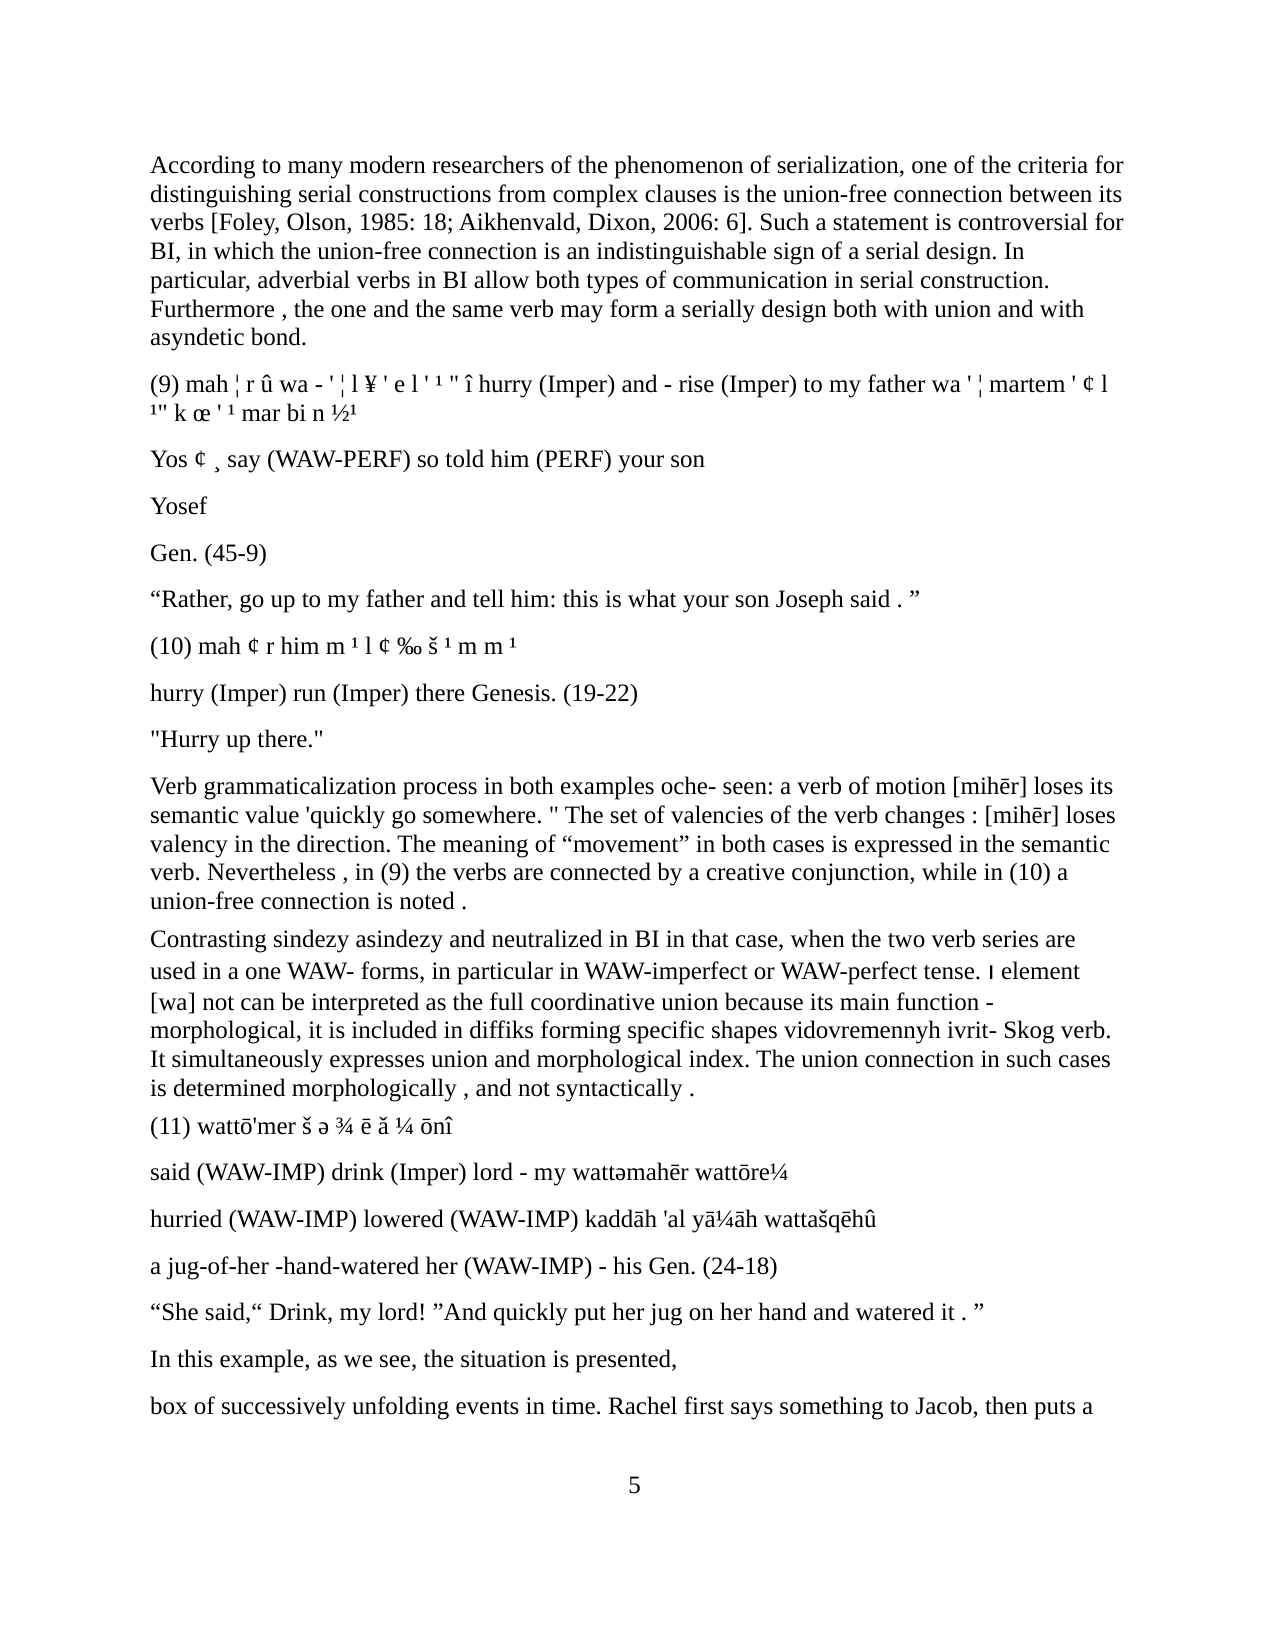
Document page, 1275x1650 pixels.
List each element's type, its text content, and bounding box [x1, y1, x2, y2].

text Contrasting sindezy asindezy and neutralized in BI in that case, when the two verb series are used in a one WAW- forms, in particular in WAW-imperfect or WAW-perfect tense. ו element [wa] not can be interpreted as the full coordinative union because its main function - morphological, it is included in diffiks forming specific shapes vidovremennyh ivrit- Skog verb. It simultaneously expresses union and morphological index. The union connection in such cases is determined morphologically , and not syntactically . [150, 924, 1125, 1102]
text hurried (WAW-IMP) lowered (WAW-IMP) kaddāh 'al yā¼āh wattašqēhû [150, 1204, 1125, 1233]
text a jug-of-her -hand-watered her (WAW-IMP) - his Gen. (24-18) [150, 1251, 1125, 1279]
text (9) mah ¦ r û wa - ' ¦ l ¥ ' e l ' ¹ " î hurry (Imper) and - rise (Imper) to my father wa ' ¦ martem ' ¢ l ¹" k œ ' ¹ mar bi n ½¹ [150, 369, 1125, 427]
text According to many modern researchers of the phenomenon of serialization, one of the criteria for distinguishing serial constructions from complex clauses is the union-free connection between its verbs [Foley, Olson, 1985: 18; Aikhenvald, Dixon, 2006: 6]. Such a statement is controversial for BI, in which the union-free connection is an indistinguishable sign of a serial design. In particular, adverbial verbs in BI allow both types of communication in serial construction. Furthermore , the one and the same verb may form a serially design both with union and with asyndetic bond. [150, 150, 1125, 351]
text said (WAW-IMP) drink (Imper) lord - my wattəmahēr wattōre¼ [150, 1157, 1125, 1186]
text “She said,“ Drink, my lord! ”And quickly put her jug ​​on her hand and watered it . ” [150, 1297, 1125, 1326]
text Gen. (45-9) [150, 538, 1125, 567]
text “Rather, go up to my father and tell him: this is what your son Joseph said . ” [150, 584, 1125, 613]
text Verb grammaticalization process in both examples oche- seen: a verb of motion [mihēr] loses its semantic value 'quickly go somewhere. " The set of valencies of the verb changes : [mihēr] loses valency in the direction. The meaning of “movement” in both cases is expressed in the semantic verb. Nevertheless , in (9) the verbs are connected by a creative conjunction, while in (10) a union-free connection is noted . [150, 771, 1125, 915]
text box of successively unfolding events in time. Rachel first says something to Jacob, then puts a [150, 1391, 1125, 1419]
text (11) wattō'mer š ə ¾ ē ǎ ¼ ōnî [150, 1111, 1125, 1139]
text hurry (Imper) run (Imper) there Genesis. (19-22) [150, 678, 1125, 707]
text Yosef [150, 491, 1125, 520]
text In this example, as we see, the situation is presented, [150, 1344, 1125, 1373]
text (10) mah ¢ r him m ¹ l ¢ ‰ š ¹ m m ¹ [150, 631, 1125, 660]
text "Hurry up there." [150, 724, 1125, 753]
text Yos ¢ ¸ say (WAW-PERF) so told him (PERF) your son [150, 444, 1125, 473]
